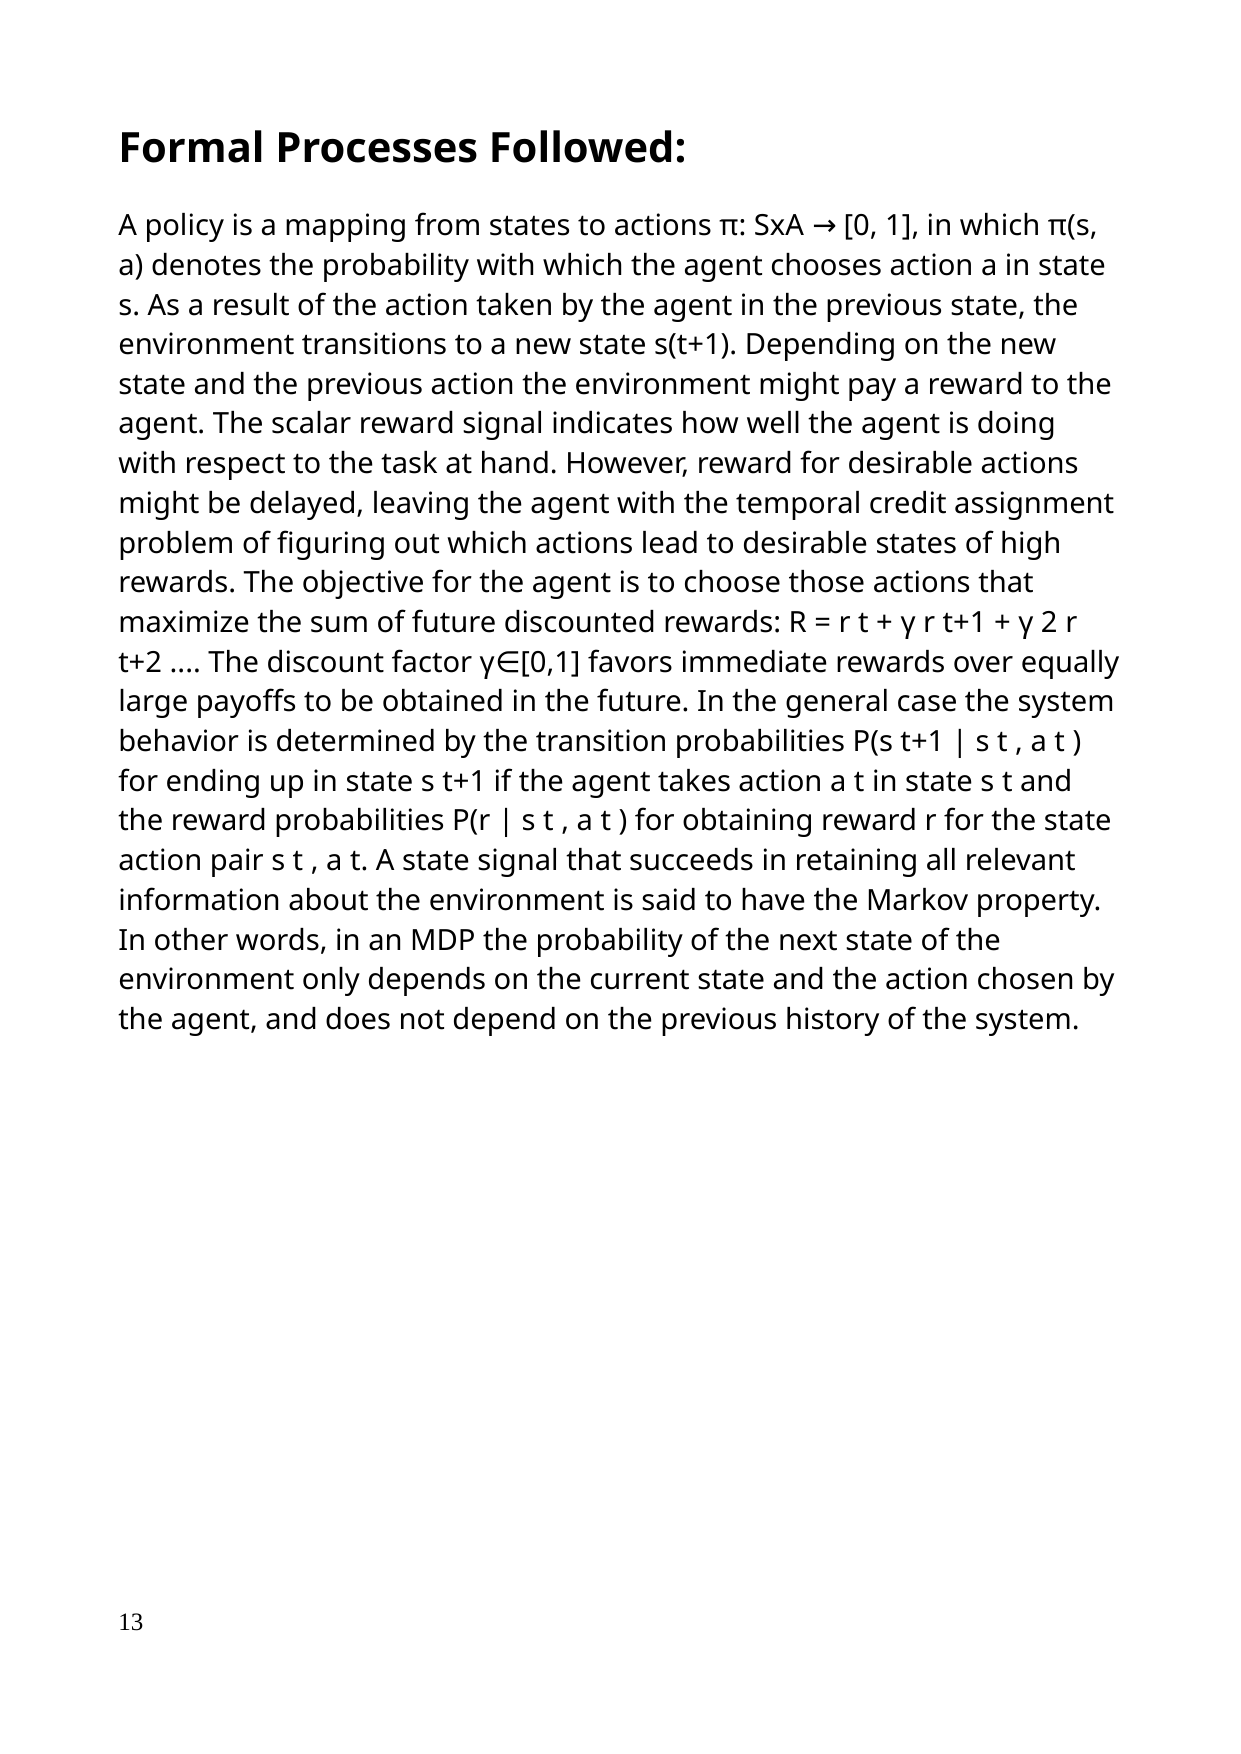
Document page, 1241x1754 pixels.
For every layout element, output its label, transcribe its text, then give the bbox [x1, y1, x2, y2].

text Formal Processes Followed: [118, 118, 1122, 175]
text A policy is a mapping from states to actions π: SxA → [0, 1], in which π(s, a) denotes the probability with which the agent chooses action a in state s. As a result of the action taken by the agent in the previous state, the environment transitions to a new state s(t+1). Depending on the new state and the previous action the environment might pay a reward to the agent. The scalar reward signal indicates how well the agent is doing with respect to the task at hand. However, reward for desirable actions might be delayed, leaving the agent with the temporal credit assignment problem of figuring out which actions lead to desirable states of high rewards. The objective for the agent is to choose those actions that maximize the sum of future discounted rewards: R = r t + γ r t+1 + γ 2 r t+2 .... The discount factor γ∈[0,1] favors immediate rewards over equally large payoffs to be obtained in the future. In the general case the system behavior is determined by the transition probabilities P(s t+1 | s t , a t ) for ending up in state s t+1 if the agent takes action a t in state s t and the reward probabilities P(r | s t , a t ) for obtaining reward r for the state action pair s t , a t. A state signal that succeeds in retaining all relevant information about the environment is said to have the Markov property. In other words, in an MDP the probability of the next state of the environment only depends on the current state and the action chosen by the agent, and does not depend on the previous history of the system. [118, 204, 1122, 1038]
